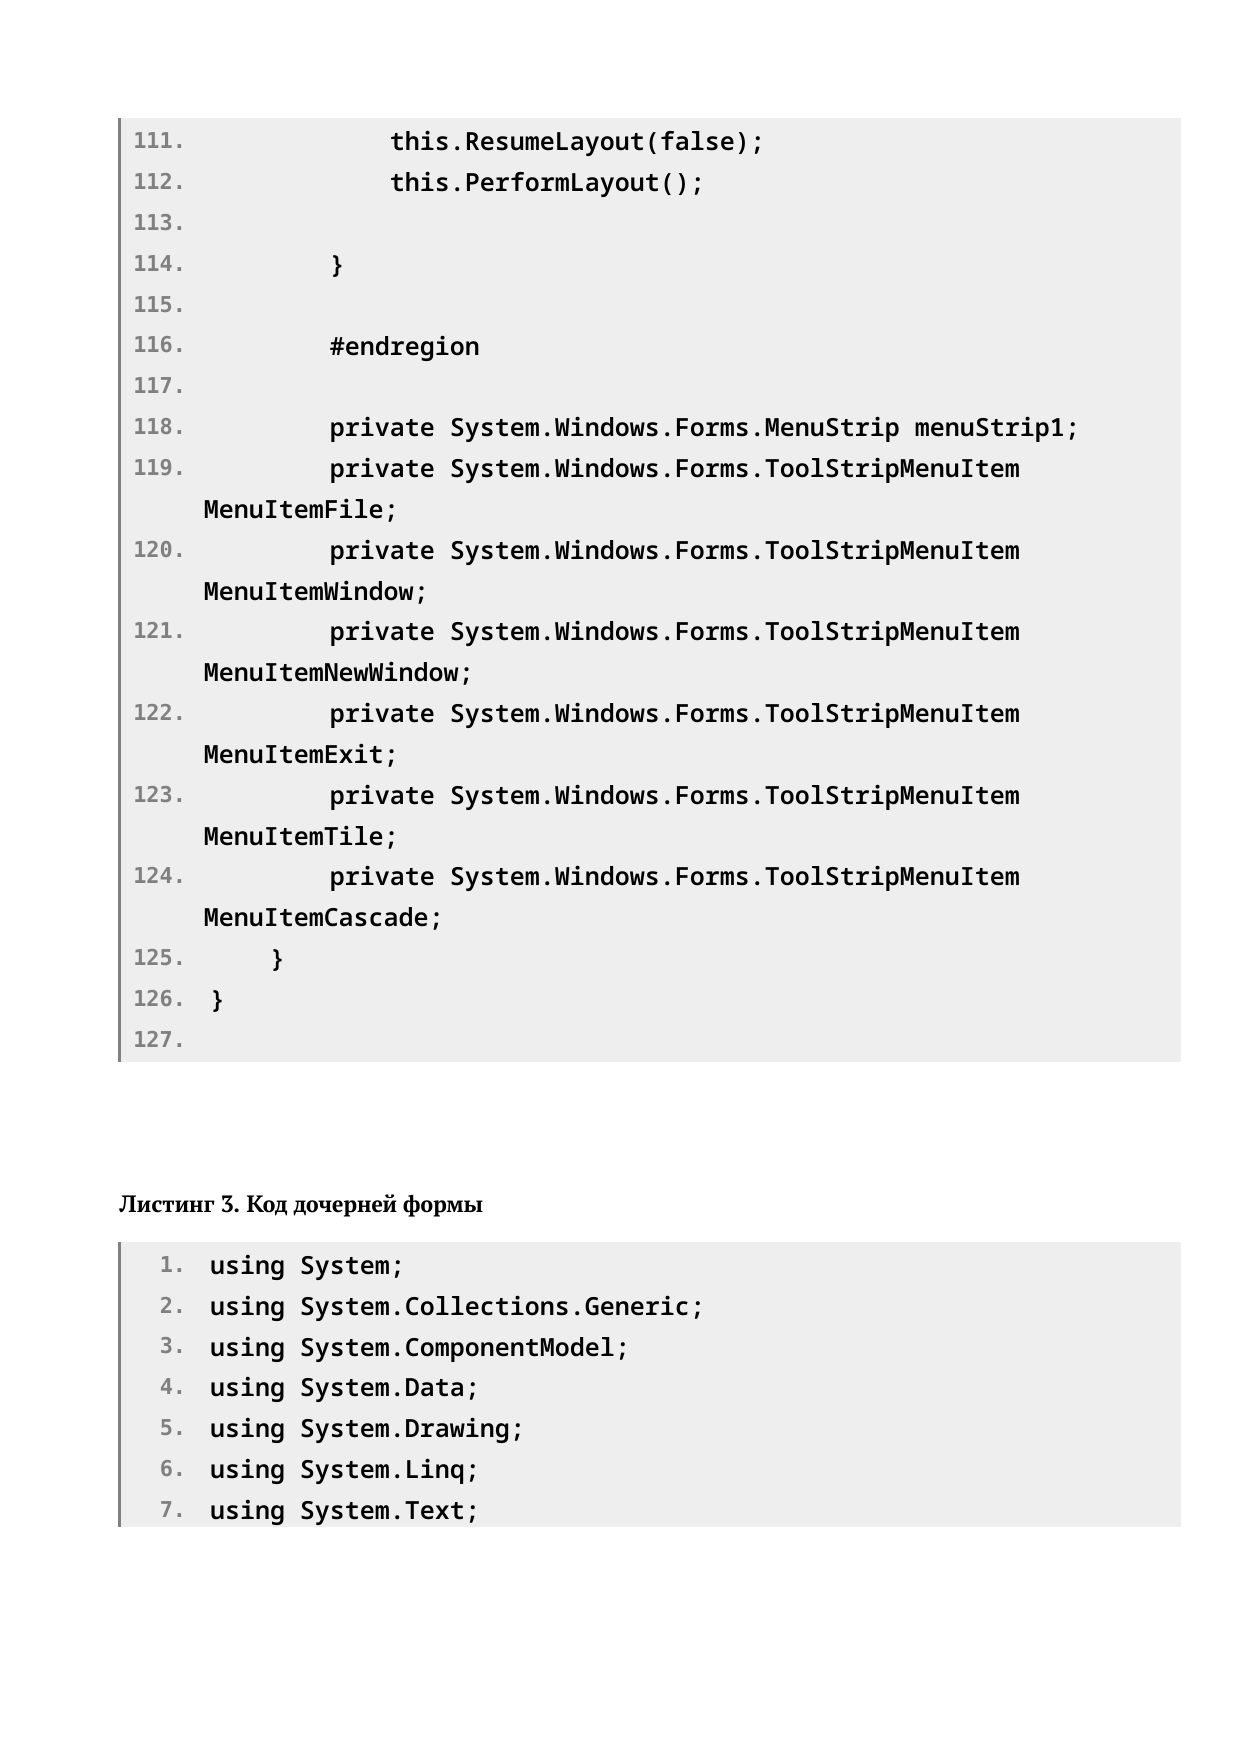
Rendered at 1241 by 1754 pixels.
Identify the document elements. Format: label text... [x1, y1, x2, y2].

list private System.Windows.Forms.ToolStripMenuItem MenuItemExit; [121, 690, 1181, 771]
list private System.Windows.Forms.ToolStripMenuItem MenuItemTile; [121, 771, 1181, 852]
list private System.Windows.Forms.ToolStripMenuItem MenuItemWindow; [121, 526, 1181, 607]
list } [121, 976, 1181, 1016]
list using System; [121, 1242, 1181, 1282]
list private System.Windows.Forms.ToolStripMenuItem MenuItemNewWindow; [121, 608, 1181, 689]
list private System.Windows.Forms.ToolStripMenuItem MenuItemCascade; [121, 853, 1181, 934]
list using System.Text; [121, 1487, 1181, 1527]
list this.PerformLayout(); [121, 159, 1181, 199]
list using System.Collections.Generic; [121, 1282, 1181, 1322]
list using System.Linq; [121, 1446, 1181, 1486]
list private System.Windows.Forms.MenuStrip menuStrip1; [121, 404, 1181, 444]
list #endregion [121, 322, 1181, 362]
list using System.Data; [121, 1364, 1181, 1404]
list using System.Drawing; [121, 1405, 1181, 1445]
text Листинг 3. Код дочерней формы [118, 1189, 1181, 1217]
list private System.Windows.Forms.ToolStripMenuItem MenuItemFile; [121, 445, 1181, 526]
list using System.ComponentModel; [121, 1323, 1181, 1363]
list } [121, 935, 1181, 975]
list } [121, 241, 1181, 281]
list this.ResumeLayout(false); [121, 118, 1181, 158]
